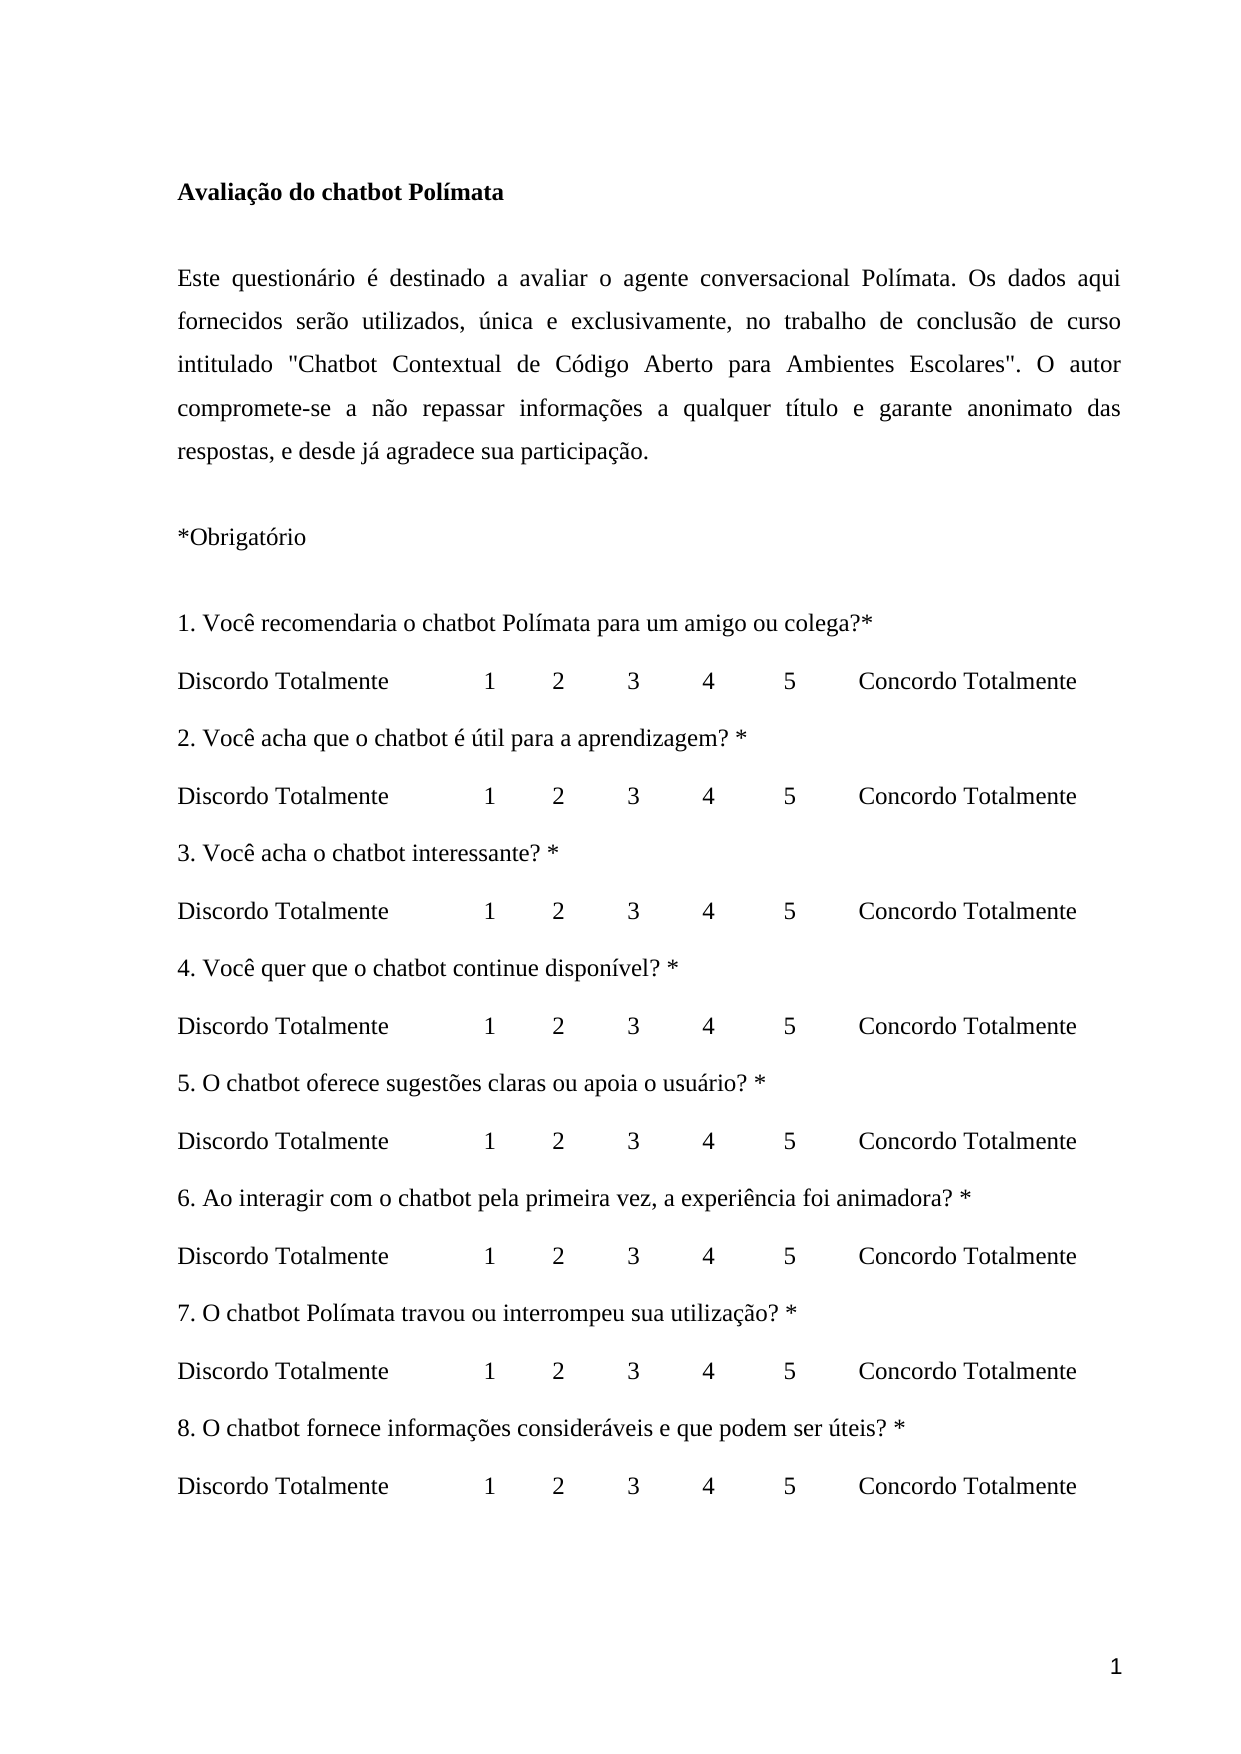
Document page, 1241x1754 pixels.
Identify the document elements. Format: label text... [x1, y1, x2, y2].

text *Obrigatório [177, 522, 1122, 551]
text Discordo Totalmente 1 2 3 4 5 Concordo Totalmente [177, 1356, 1122, 1384]
text Discordo Totalmente 1 2 3 4 5 Concordo Totalmente [177, 896, 1122, 924]
text Discordo Totalmente 1 2 3 4 5 Concordo Totalmente [177, 1241, 1122, 1269]
text 4. Você quer que o chatbot continue disponível? * [177, 953, 1122, 982]
text Este questionário é destinado a avaliar o agente conversacional Polímata. Os dados aqui fornecidos serão utilizados, única e exclusivamente, no trabalho de conclusão de curso intitulado "Chatbot Contextual de Código Aberto para Ambientes Escolares". O autor compromete-se a não repassar informações a qualquer título e garante anonimato das respostas, e desde já agradece sua participação. [177, 263, 1122, 464]
text 7. O chatbot Polímata travou ou interrompeu sua utilização? * [177, 1298, 1122, 1327]
text Discordo Totalmente 1 2 3 4 5 Concordo Totalmente [177, 1011, 1122, 1039]
text 3. Você acha o chatbot interessante? * [177, 838, 1122, 867]
text Avaliação do chatbot Polímata [177, 177, 1122, 206]
text 1. Você recomendaria o chatbot Polímata para um amigo ou colega?* [177, 608, 1122, 637]
text 6. Ao interagir com o chatbot pela primeira vez, a experiência foi animadora? * [177, 1183, 1122, 1212]
text 2. Você acha que o chatbot é útil para a aprendizagem? * [177, 723, 1122, 752]
text Discordo Totalmente 1 2 3 4 5 Concordo Totalmente [177, 1471, 1122, 1499]
text Discordo Totalmente 1 2 3 4 5 Concordo Totalmente [177, 666, 1122, 694]
text 5. O chatbot oferece sugestões claras ou apoia o usuário? * [177, 1068, 1122, 1097]
text Discordo Totalmente 1 2 3 4 5 Concordo Totalmente [177, 781, 1122, 809]
text 8. O chatbot fornece informações consideráveis e que podem ser úteis? * [177, 1413, 1122, 1442]
text Discordo Totalmente 1 2 3 4 5 Concordo Totalmente [177, 1126, 1122, 1154]
